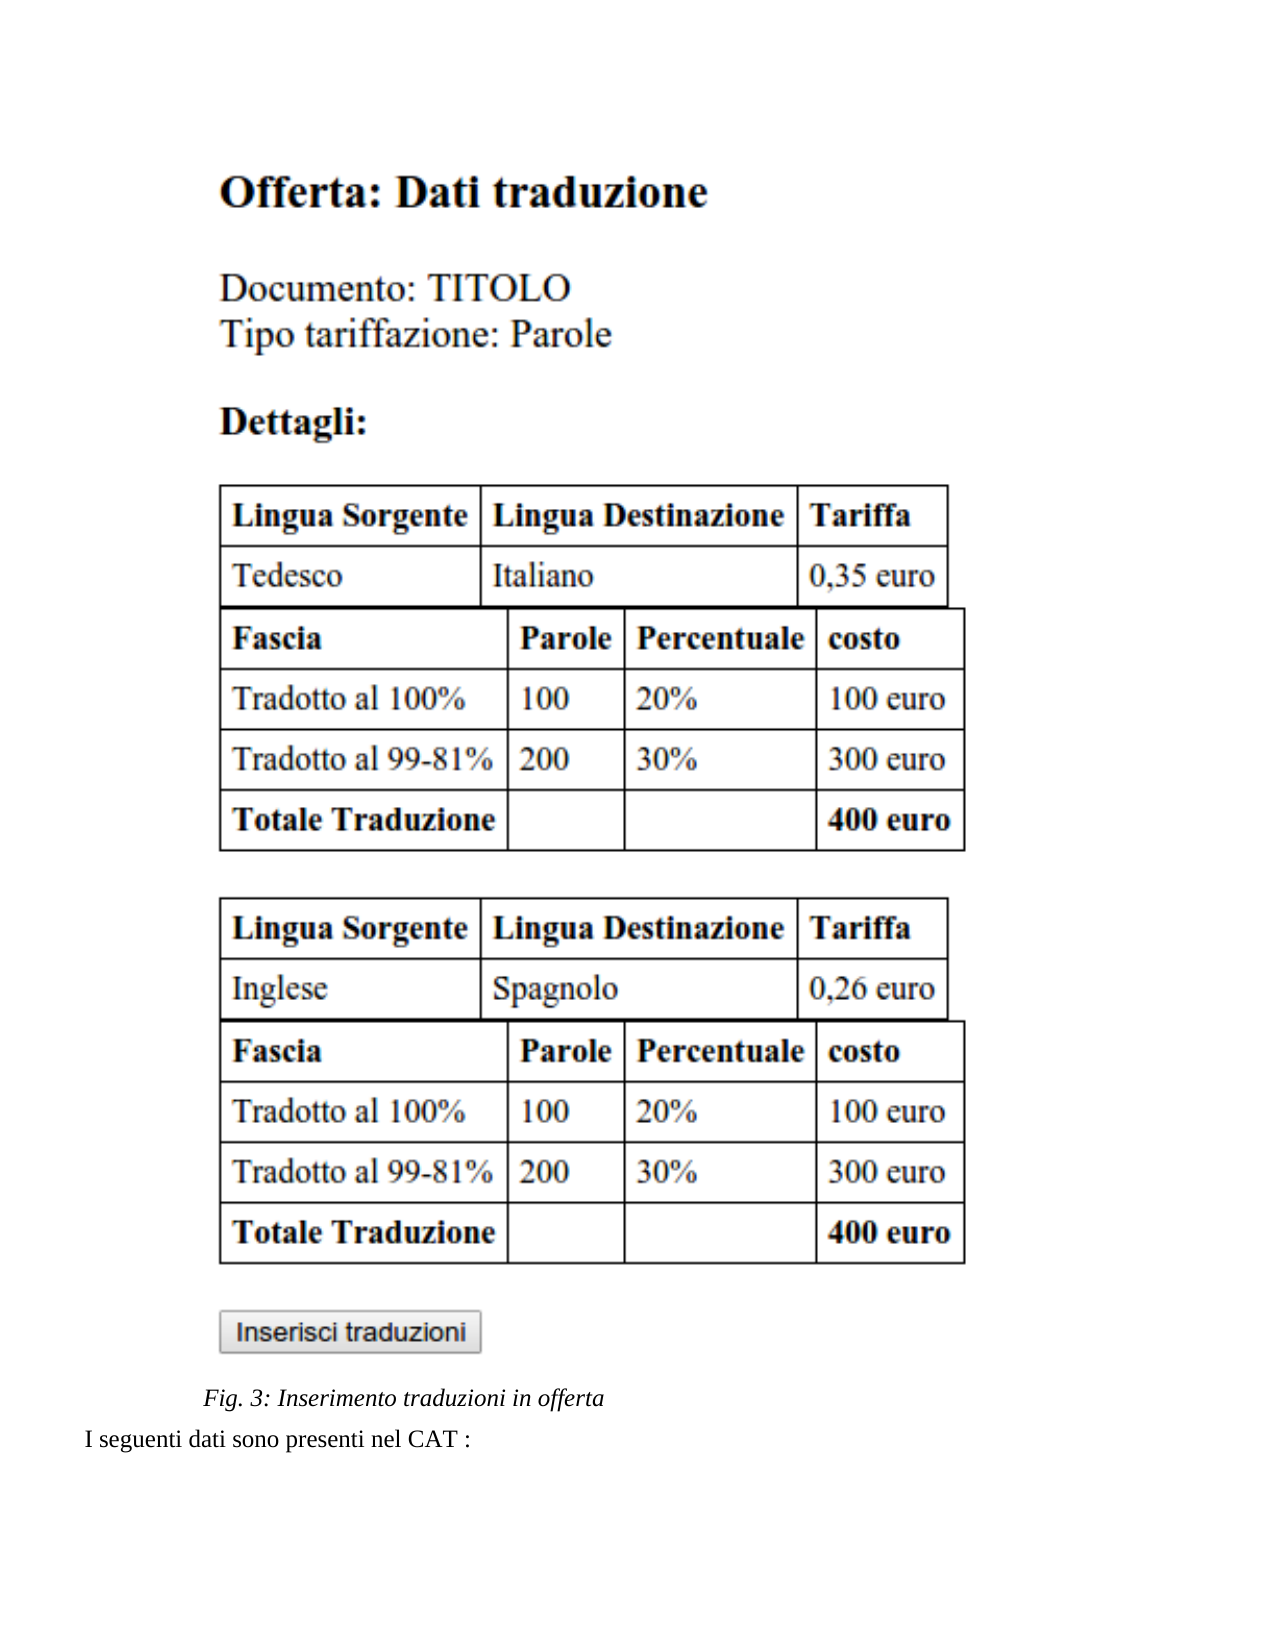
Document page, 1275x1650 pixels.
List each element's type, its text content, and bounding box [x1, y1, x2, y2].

list Fig. 3: Inserimento traduzioni in offerta [203, 1383, 1016, 1412]
picture [203, 162, 991, 1371]
text I seguenti dati sono presenti nel CAT : [84, 1424, 1134, 1453]
